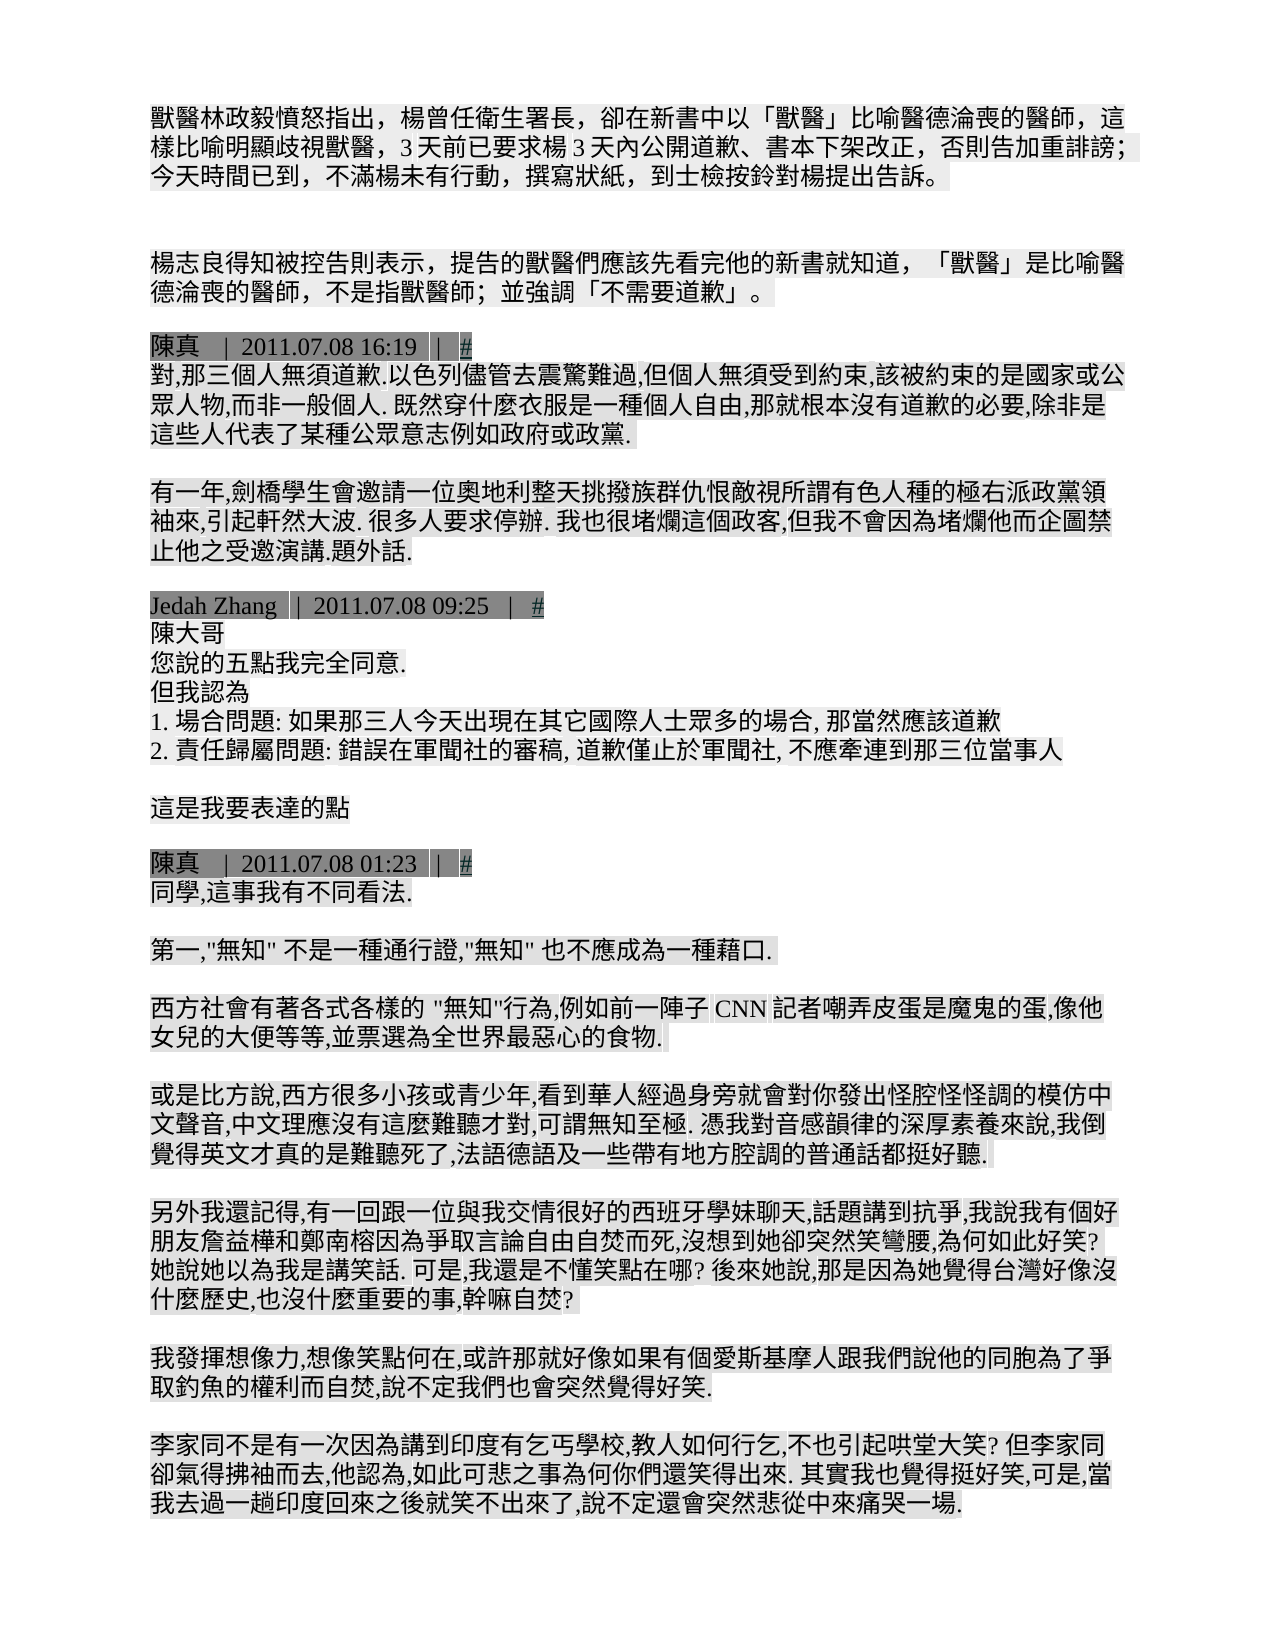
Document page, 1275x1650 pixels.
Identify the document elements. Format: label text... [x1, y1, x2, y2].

text 陳真 | 2011.07.08 01:23 | # [150, 849, 1125, 878]
text 陳大哥 您說的五點我完全同意. 但我認為 1. 場合問題: 如果那三人今天出現在其它國際人士眾多的場合, 那當然應該道歉 2. 責任歸屬問題: 錯誤在軍聞社的審稿, 道歉僅止於軍聞社, 不應牽連到那三位當事人 這是我要表達的點 [150, 619, 1125, 824]
text 對,那三個人無須道歉.以色列儘管去震驚難過,但個人無須受到約束,該被約束的是國家或公眾人物,而非一般個人. 既然穿什麼衣服是一種個人自由,那就根本沒有道歉的必要,除非是這些人代表了某種公眾意志例如政府或政黨. 有一年,劍橋學生會邀請一位奧地利整天挑撥族群仇恨敵視所謂有色人種的極右派政黨領袖來,引起軒然大波. 很多人要求停辦. 我也很堵爛這個政客,但我不會因為堵爛他而企圖禁止他之受邀演講.題外話. [150, 361, 1125, 566]
text 陳真 | 2011.07.08 16:19 | # [150, 332, 1125, 361]
text Jedah Zhang | 2011.07.08 09:25 | # [150, 591, 1125, 619]
text 同學,這事我有不同看法. 第一,"無知" 不是一種通行證,"無知" 也不應成為一種藉口. 西方社會有著各式各樣的 "無知"行為,例如前一陣子CNN記者嘲弄皮蛋是魔鬼的蛋,像他女兒的大便等等,並票選為全世界最惡心的食物. 或是比方說,西方很多小孩或青少年,看到華人經過身旁就會對你發出怪腔怪怪調的模仿中文聲音,中文理應沒有這麼難聽才對,可謂無知至極. 憑我對音感韻律的深厚素養來說,我倒覺得英文才真的是難聽死了,法語德語及一些帶有地方腔調的普通話都挺好聽. 另外我還記得,有一回跟一位與我交情很好的西班牙學妹聊天,話題講到抗爭,我說我有個好朋友詹益樺和鄭南榕因為爭取言論自由自焚而死,沒想到她卻突然笑彎腰,為何如此好笑? 她說她以為我是講笑話. 可是,我還是不懂笑點在哪? 後來她說,那是因為她覺得台灣好像沒什麼歷史,也沒什麼重要的事,幹嘛自焚? 我發揮想像力,想像笑點何在,或許那就好像如果有個愛斯基摩人跟我們說他的同胞為了爭取釣魚的權利而自焚,說不定我們也會突然覺得好笑. 李家同不是有一次因為講到印度有乞丐學校,教人如何行乞,不也引起哄堂大笑? 但李家同卻氣得拂袖而去,他認為,如此可悲之事為何你們還笑得出來. 其實我也覺得挺好笑,可是,當我去過一趟印度回來之後就笑不出來了,說不定還會突然悲從中來痛哭一場. [150, 878, 1125, 1547]
text 莫名其妙新聞又一篇 我很懷疑是不是大部份台灣人國文程度都不太好, 原文明明就沒有任何貶低獸醫的意思. 這些高學歷的醫師們是不是國文都拿零蛋? 如果按這種邏輯, 是不是蒙古的醫生們都應該要求賠償???? ================================================== 比喻不當 獸醫告楊志良 更新日期:2011/07/08 14:19 （中央社記者劉世怡台北8日電）前衛生署長楊志良新書內容，以「獸醫」比喻醫德淪喪的醫師，引發獸醫師不滿，5日要求楊志良3天內公開道歉；翁伯源等3名獸醫師因楊未道歉，今天按鈴控告楊志良。 翁伯源表示，「獸醫」2字指的就是獸醫師，並不是「禽獸醫師」，楊故意玩文字遊戲，又不道歉，為了爭這口氣，他們決定提告，強調這次事件可受公評；目前臉書「要求楊志良向獸醫和醫生道歉，書本下架改正」社團，有1340人按讚；今天提告，不僅是個人不滿楊志良不認錯，更是代表中華民國獸醫師公會全國聯合會向楊發動反擊。 獸醫林政毅憤怒指出，楊曾任衛生署長，卻在新書中以「獸醫」比喻醫德淪喪的醫師，這樣比喻明顯歧視獸醫，3天前已要求楊3天內公開道歉、書本下架改正，否則告加重誹謗；今天時間已到，不滿楊未有行動，撰寫狀紙，到士檢按鈴對楊提出告訴。 楊志良得知被控告則表示，提告的獸醫們應該先看完他的新書就知道，「獸醫」是比喻醫德淪喪的醫師，不是指獸醫師；並強調「不需要道歉」。 [150, 75, 1125, 307]
